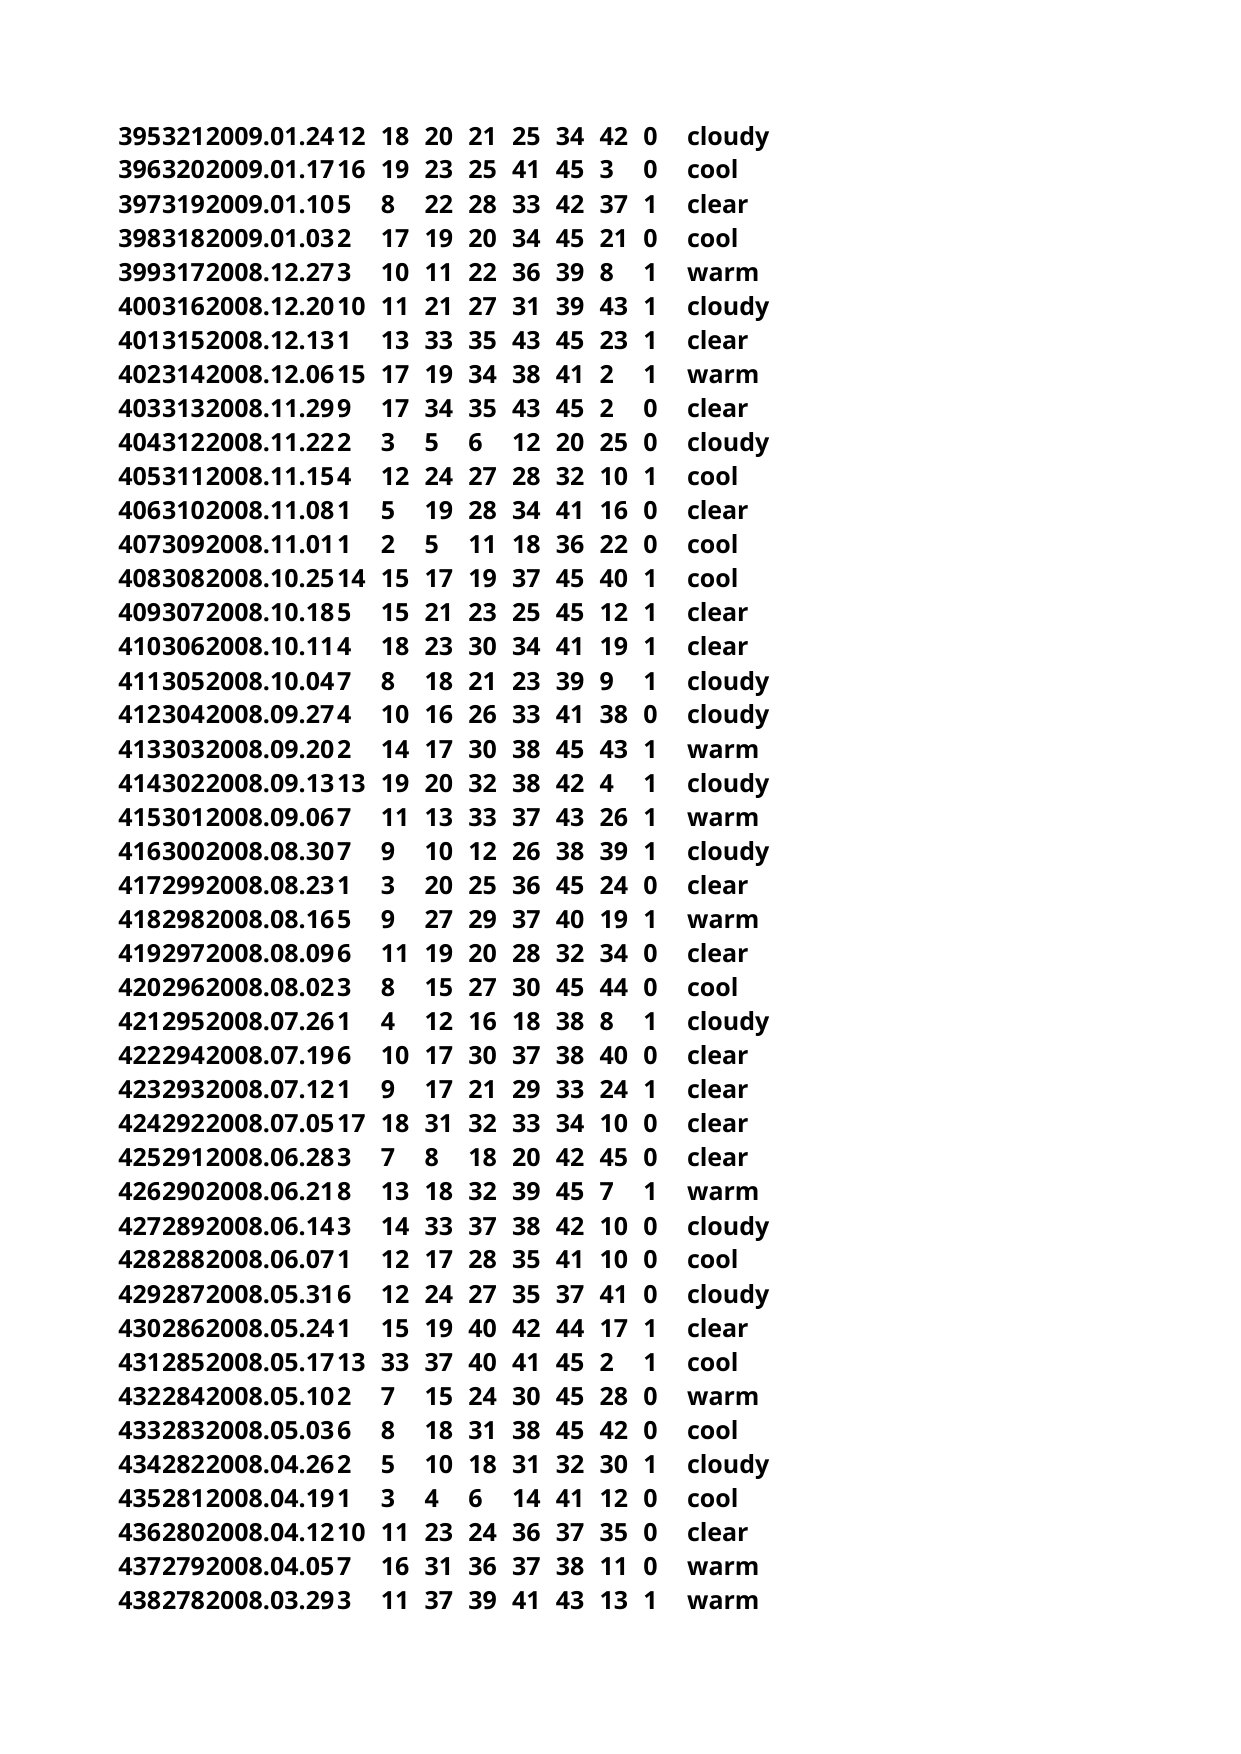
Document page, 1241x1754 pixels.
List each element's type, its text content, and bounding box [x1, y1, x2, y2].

text 409 307 2008.10.18 5 15 21 23 25 45 12 1 clear [118, 595, 1122, 629]
text 438 278 2008.03.29 3 11 37 39 41 43 13 1 warm [118, 1583, 1122, 1617]
text 418 298 2008.08.16 5 9 27 29 37 40 19 1 warm [118, 902, 1122, 936]
text 416 300 2008.08.30 7 9 10 12 26 38 39 1 cloudy [118, 833, 1122, 867]
text 434 282 2008.04.26 2 5 10 18 31 32 30 1 cloudy [118, 1447, 1122, 1481]
text 436 280 2008.04.12 10 11 23 24 36 37 35 0 clear [118, 1515, 1122, 1549]
text 405 311 2008.11.15 4 12 24 27 28 32 10 1 cool [118, 459, 1122, 493]
text 415 301 2008.09.06 7 11 13 33 37 43 26 1 warm [118, 799, 1122, 833]
text 417 299 2008.08.23 1 3 20 25 36 45 24 0 clear [118, 867, 1122, 902]
text 408 308 2008.10.25 14 15 17 19 37 45 40 1 cool [118, 561, 1122, 595]
text 398 318 2009.01.03 2 17 19 20 34 45 21 0 cool [118, 220, 1122, 254]
text 411 305 2008.10.04 7 8 18 21 23 39 9 1 cloudy [118, 663, 1122, 697]
text 432 284 2008.05.10 2 7 15 24 30 45 28 0 warm [118, 1378, 1122, 1412]
text 430 286 2008.05.24 1 15 19 40 42 44 17 1 clear [118, 1310, 1122, 1344]
text 419 297 2008.08.09 6 11 19 20 28 32 34 0 clear [118, 936, 1122, 970]
text 437 279 2008.04.05 7 16 31 36 37 38 11 0 warm [118, 1549, 1122, 1583]
text 433 283 2008.05.03 6 8 18 31 38 45 42 0 cool [118, 1412, 1122, 1447]
text 435 281 2008.04.19 1 3 4 6 14 41 12 0 cool [118, 1481, 1122, 1515]
text 428 288 2008.06.07 1 12 17 28 35 41 10 0 cool [118, 1242, 1122, 1276]
text 427 289 2008.06.14 3 14 33 37 38 42 10 0 cloudy [118, 1208, 1122, 1242]
text 397 319 2009.01.10 5 8 22 28 33 42 37 1 clear [118, 186, 1122, 220]
text 431 285 2008.05.17 13 33 37 40 41 45 2 1 cool [118, 1344, 1122, 1378]
text 403 313 2008.11.29 9 17 34 35 43 45 2 0 clear [118, 391, 1122, 425]
text 414 302 2008.09.13 13 19 20 32 38 42 4 1 cloudy [118, 765, 1122, 799]
text 395 321 2009.01.24 12 18 20 21 25 34 42 0 cloudy [118, 118, 1122, 152]
text 420 296 2008.08.02 3 8 15 27 30 45 44 0 cool [118, 970, 1122, 1004]
text 410 306 2008.10.11 4 18 23 30 34 41 19 1 clear [118, 629, 1122, 663]
text 406 310 2008.11.08 1 5 19 28 34 41 16 0 clear [118, 493, 1122, 527]
text 421 295 2008.07.26 1 4 12 16 18 38 8 1 cloudy [118, 1004, 1122, 1038]
text 399 317 2008.12.27 3 10 11 22 36 39 8 1 warm [118, 254, 1122, 288]
text 401 315 2008.12.13 1 13 33 35 43 45 23 1 clear [118, 322, 1122, 357]
text 404 312 2008.11.22 2 3 5 6 12 20 25 0 cloudy [118, 425, 1122, 459]
text 422 294 2008.07.19 6 10 17 30 37 38 40 0 clear [118, 1038, 1122, 1072]
text 400 316 2008.12.20 10 11 21 27 31 39 43 1 cloudy [118, 288, 1122, 322]
text 396 320 2009.01.17 16 19 23 25 41 45 3 0 cool [118, 152, 1122, 186]
text 425 291 2008.06.28 3 7 8 18 20 42 45 0 clear [118, 1140, 1122, 1174]
text 426 290 2008.06.21 8 13 18 32 39 45 7 1 warm [118, 1174, 1122, 1208]
text 424 292 2008.07.05 17 18 31 32 33 34 10 0 clear [118, 1106, 1122, 1140]
text 407 309 2008.11.01 1 2 5 11 18 36 22 0 cool [118, 527, 1122, 561]
text 412 304 2008.09.27 4 10 16 26 33 41 38 0 cloudy [118, 697, 1122, 731]
text 423 293 2008.07.12 1 9 17 21 29 33 24 1 clear [118, 1072, 1122, 1106]
text 413 303 2008.09.20 2 14 17 30 38 45 43 1 warm [118, 731, 1122, 765]
text 402 314 2008.12.06 15 17 19 34 38 41 2 1 warm [118, 357, 1122, 391]
text 429 287 2008.05.31 6 12 24 27 35 37 41 0 cloudy [118, 1276, 1122, 1310]
